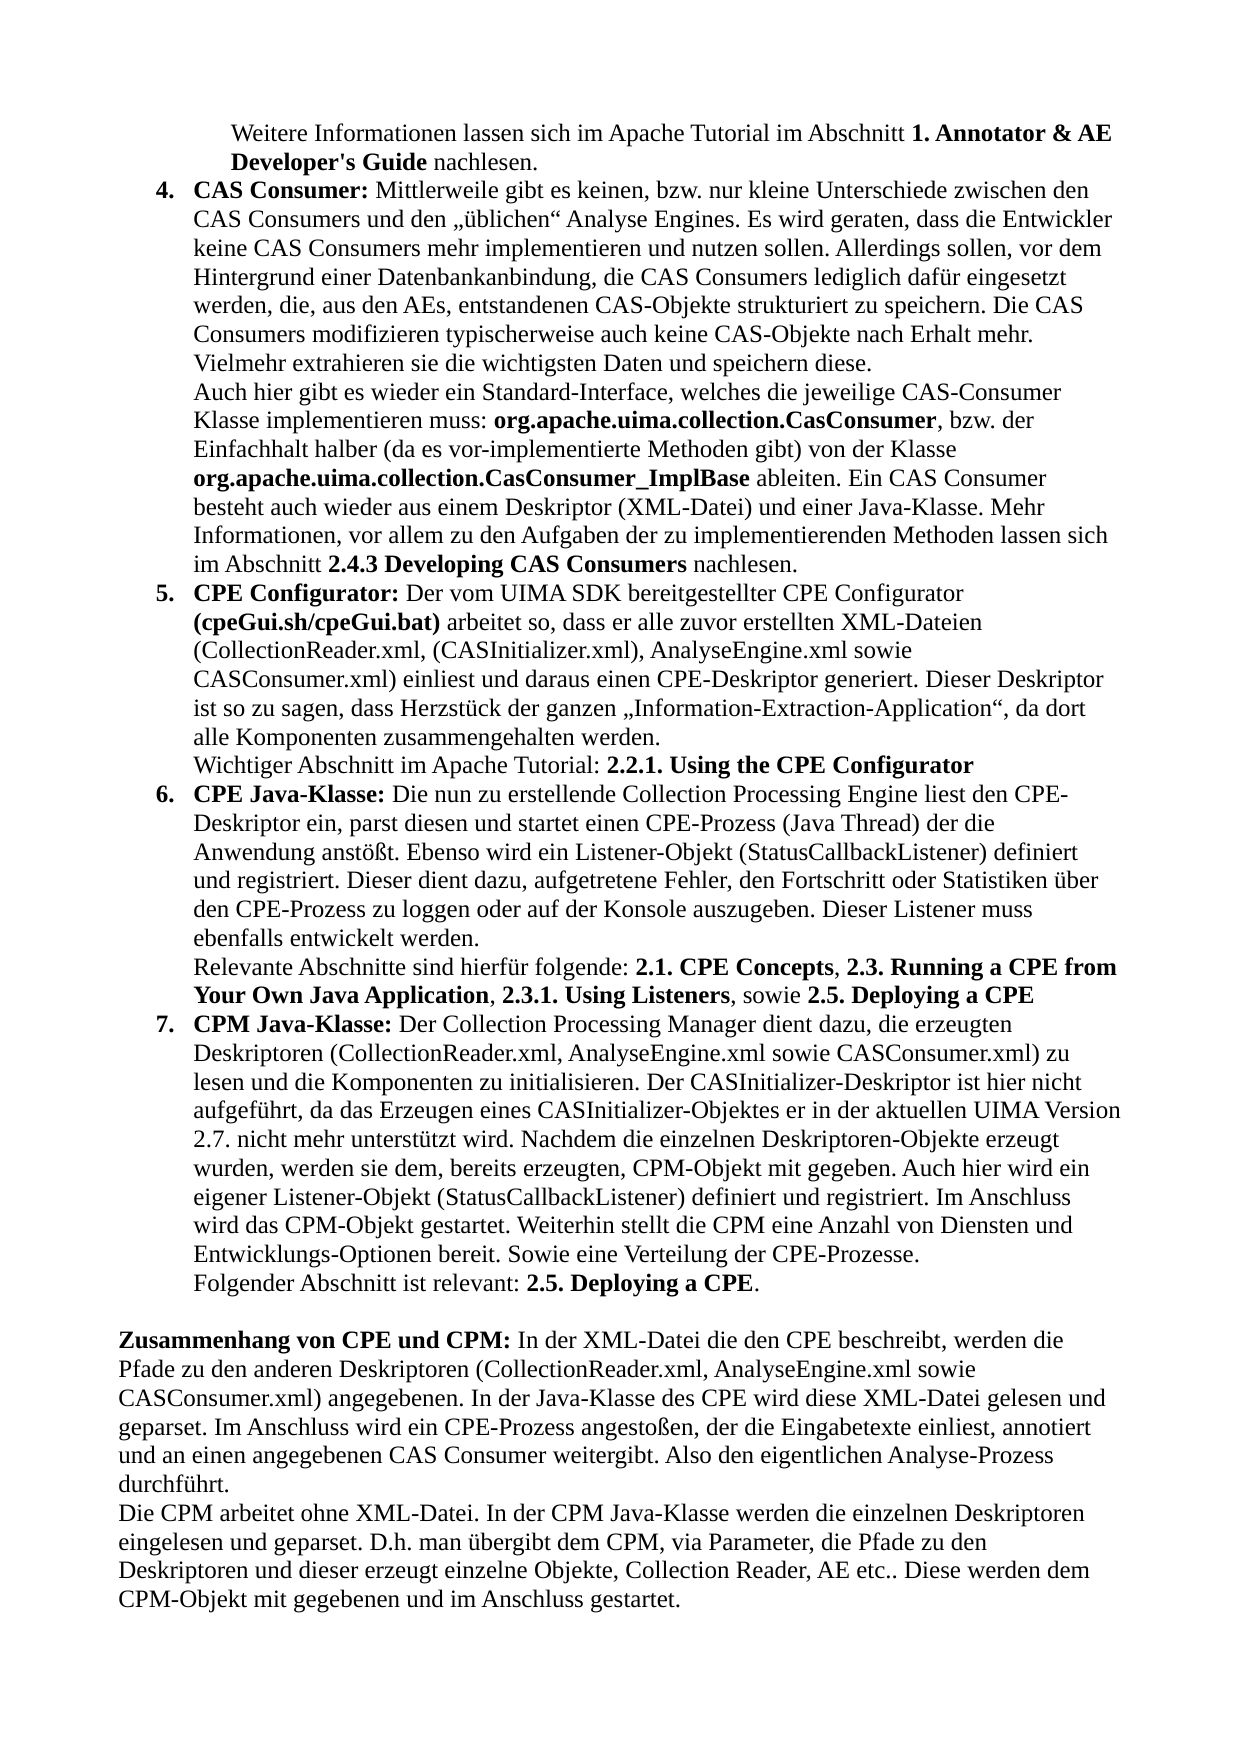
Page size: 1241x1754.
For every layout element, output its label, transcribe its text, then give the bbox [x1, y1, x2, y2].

list Weitere Informationen lassen sich im Apache Tutorial im Abschnitt 1. Annotator & AE Developer's Guide nachlesen. [193, 118, 1122, 176]
list CPE Configurator: Der vom UIMA SDK bereitgestellter CPE Configurator (cpeGui.sh/cpeGui.bat) arbeitet so, dass er alle zuvor erstellten XML-Dateien (CollectionReader.xml, (CASInitializer.xml), AnalyseEngine.xml sowie CASConsumer.xml) einliest und daraus einen CPE-Deskriptor generiert. Dieser Deskriptor ist so zu sagen, dass Herzstück der ganzen „Information-Extraction-Application“, da dort alle Komponenten zusammengehalten werden. [156, 578, 1122, 751]
list Folgender Abschnitt ist relevant: 2.5. Deploying a CPE. [156, 1268, 1122, 1297]
list CAS Consumer: Mittlerweile gibt es keinen, bzw. nur kleine Unterschiede zwischen den CAS Consumers und den „üblichen“ Analyse Engines. Es wird geraten, dass die Entwickler keine CAS Consumers mehr implementieren und nutzen sollen. Allerdings sollen, vor dem Hintergrund einer Datenbankanbindung, die CAS Consumers lediglich dafür eingesetzt werden, die, aus den AEs, entstandenen CAS-Objekte strukturiert zu speichern. Die CAS Consumers modifizieren typischerweise auch keine CAS-Objekte nach Erhalt mehr. Vielmehr extrahieren sie die wichtigsten Daten und speichern diese. [156, 176, 1122, 377]
list CPM Java-Klasse: Der Collection Processing Manager dient dazu, die erzeugten Deskriptoren (CollectionReader.xml, AnalyseEngine.xml sowie CASConsumer.xml) zu lesen und die Komponenten zu initialisieren. Der CASInitializer-Deskriptor ist hier nicht aufgeführt, da das Erzeugen eines CASInitializer-Objektes er in der aktuellen UIMA Version 2.7. nicht mehr unterstützt wird. Nachdem die einzelnen Deskriptoren-Objekte erzeugt wurden, werden sie dem, bereits erzeugten, CPM-Objekt mit gegeben. Auch hier wird ein eigener Listener-Objekt (StatusCallbackListener) definiert und registriert. Im Anschluss wird das CPM-Objekt gestartet. Weiterhin stellt die CPM eine Anzahl von Diensten und Entwicklungs-Optionen bereit. Sowie eine Verteilung der CPE-Prozesse. [156, 1009, 1122, 1268]
text Die CPM arbeitet ohne XML-Datei. In der CPM Java-Klasse werden die einzelnen Deskriptoren eingelesen und geparset. D.h. man übergibt dem CPM, via Parameter, die Pfade zu den Deskriptoren und dieser erzeugt einzelne Objekte, Collection Reader, AE etc.. Diese werden dem CPM-Objekt mit gegebenen und im Anschluss gestartet. [118, 1498, 1122, 1613]
list Auch hier gibt es wieder ein Standard-Interface, welches die jeweilige CAS-Consumer Klasse implementieren muss: org.apache.uima.collection.CasConsumer, bzw. der Einfachhalt halber (da es vor-implementierte Methoden gibt) von der Klasse org.apache.uima.collection.CasConsumer_ImplBase ableiten. Ein CAS Consumer besteht auch wieder aus einem Deskriptor (XML-Datei) und einer Java-Klasse. Mehr Informationen, vor allem zu den Aufgaben der zu implementierenden Methoden lassen sich im Abschnitt 2.4.3 Developing CAS Consumers nachlesen. [156, 377, 1122, 578]
list Relevante Abschnitte sind hierfür folgende: 2.1. CPE Concepts, 2.3. Running a CPE from Your Own Java Application, 2.3.1. Using Listeners, sowie 2.5. Deploying a CPE [156, 952, 1122, 1009]
text Zusammenhang von CPE und CPM: In der XML-Datei die den CPE beschreibt, werden die Pfade zu den anderen Deskriptoren (CollectionReader.xml, AnalyseEngine.xml sowie CASConsumer.xml) angegebenen. In der Java-Klasse des CPE wird diese XML-Datei gelesen und geparset. Im Anschluss wird ein CPE-Prozess angestoßen, der die Eingabetexte einliest, annotiert und an einen angegebenen CAS Consumer weitergibt. Also den eigentlichen Analyse-Prozess durchführt. [118, 1326, 1122, 1498]
list Wichtiger Abschnitt im Apache Tutorial: 2.2.1. Using the CPE Configurator [156, 751, 1122, 779]
list CPE Java-Klasse: Die nun zu erstellende Collection Processing Engine liest den CPE-Deskriptor ein, parst diesen und startet einen CPE-Prozess (Java Thread) der die Anwendung anstößt. Ebenso wird ein Listener-Objekt (StatusCallbackListener) definiert und registriert. Dieser dient dazu, aufgetretene Fehler, den Fortschritt oder Statistiken über den CPE-Prozess zu loggen oder auf der Konsole auszugeben. Dieser Listener muss ebenfalls entwickelt werden. [156, 779, 1122, 952]
